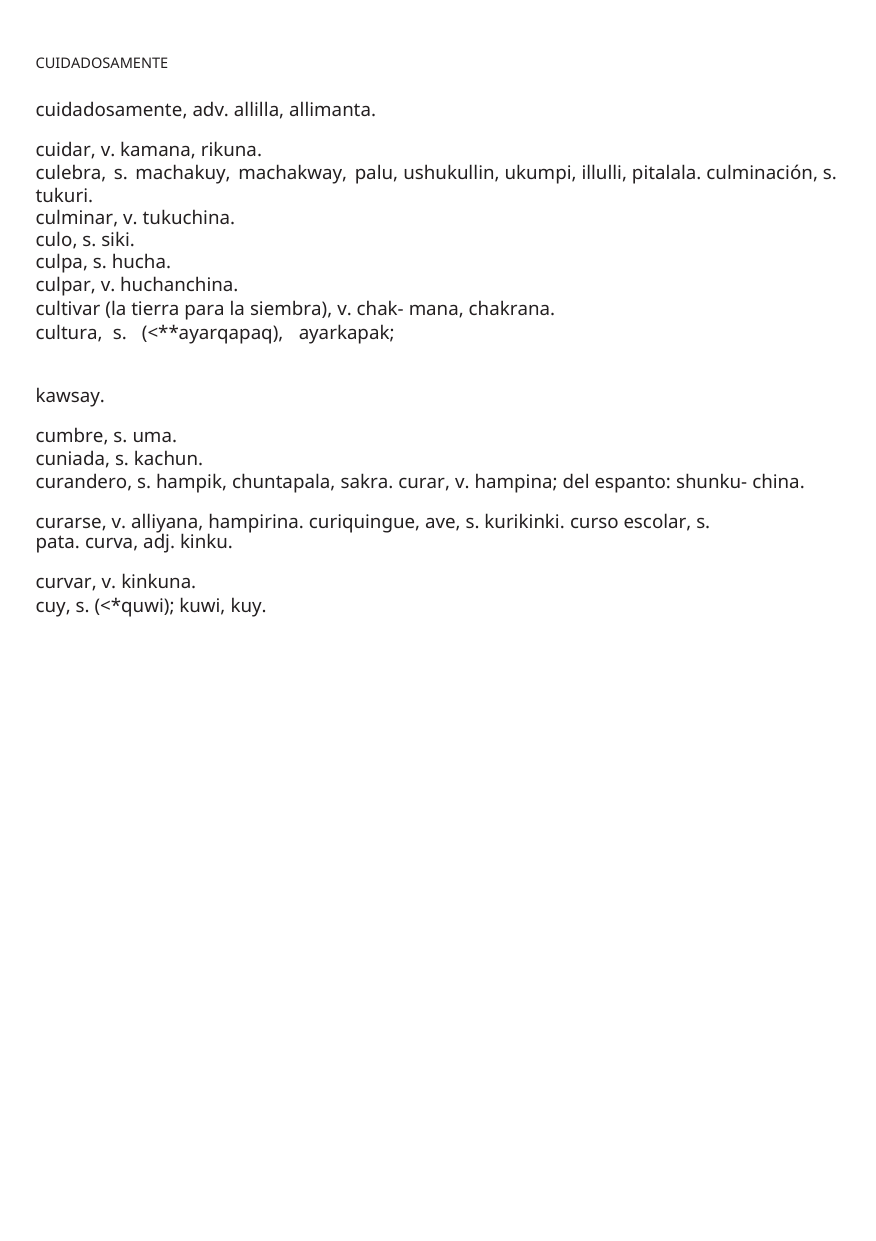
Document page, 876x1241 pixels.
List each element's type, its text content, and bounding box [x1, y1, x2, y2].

text culpa, s. hucha. [35, 251, 856, 273]
text cuy, s. (<*quwi); kuwi, kuy. [35, 593, 856, 617]
text culebra, s. machakuy, machakway, palu, ushukullin, ukumpi, illulli, pitalala. culminación, s. tukuri. [35, 161, 856, 208]
text culo, s. siki. [35, 228, 856, 251]
text cultivar (la tierra para la siembra), v. chak- mana, chakrana. [35, 296, 852, 320]
text kawsay. [35, 387, 856, 407]
text CUIDADOSAMENTE [35, 53, 856, 73]
text cuniada, s. kachun. [35, 447, 856, 470]
text cuidar, v. kamana, rikuna. [35, 138, 856, 161]
text curandero, s. hampik, chuntapala, sakra. curar, v. hampina; del espanto: shunku- china. [35, 470, 818, 493]
text culminar, v. tukuchina. [35, 208, 856, 228]
text cumbre, s. uma. [35, 424, 856, 447]
text curarse, v. alliyana, hampirina. curiquingue, ave, s. kurikinki. curso escolar, s. pata. curva, adj. kinku. [35, 511, 721, 554]
text curvar, v. kinkuna. [35, 571, 856, 593]
text cultura, s. (<**ayarqapaq), ayarkapak; [35, 320, 856, 345]
text culpar, v. huchanchina. [35, 273, 856, 296]
text cuidadosamente, adv. allilla, allimanta. [35, 97, 856, 121]
